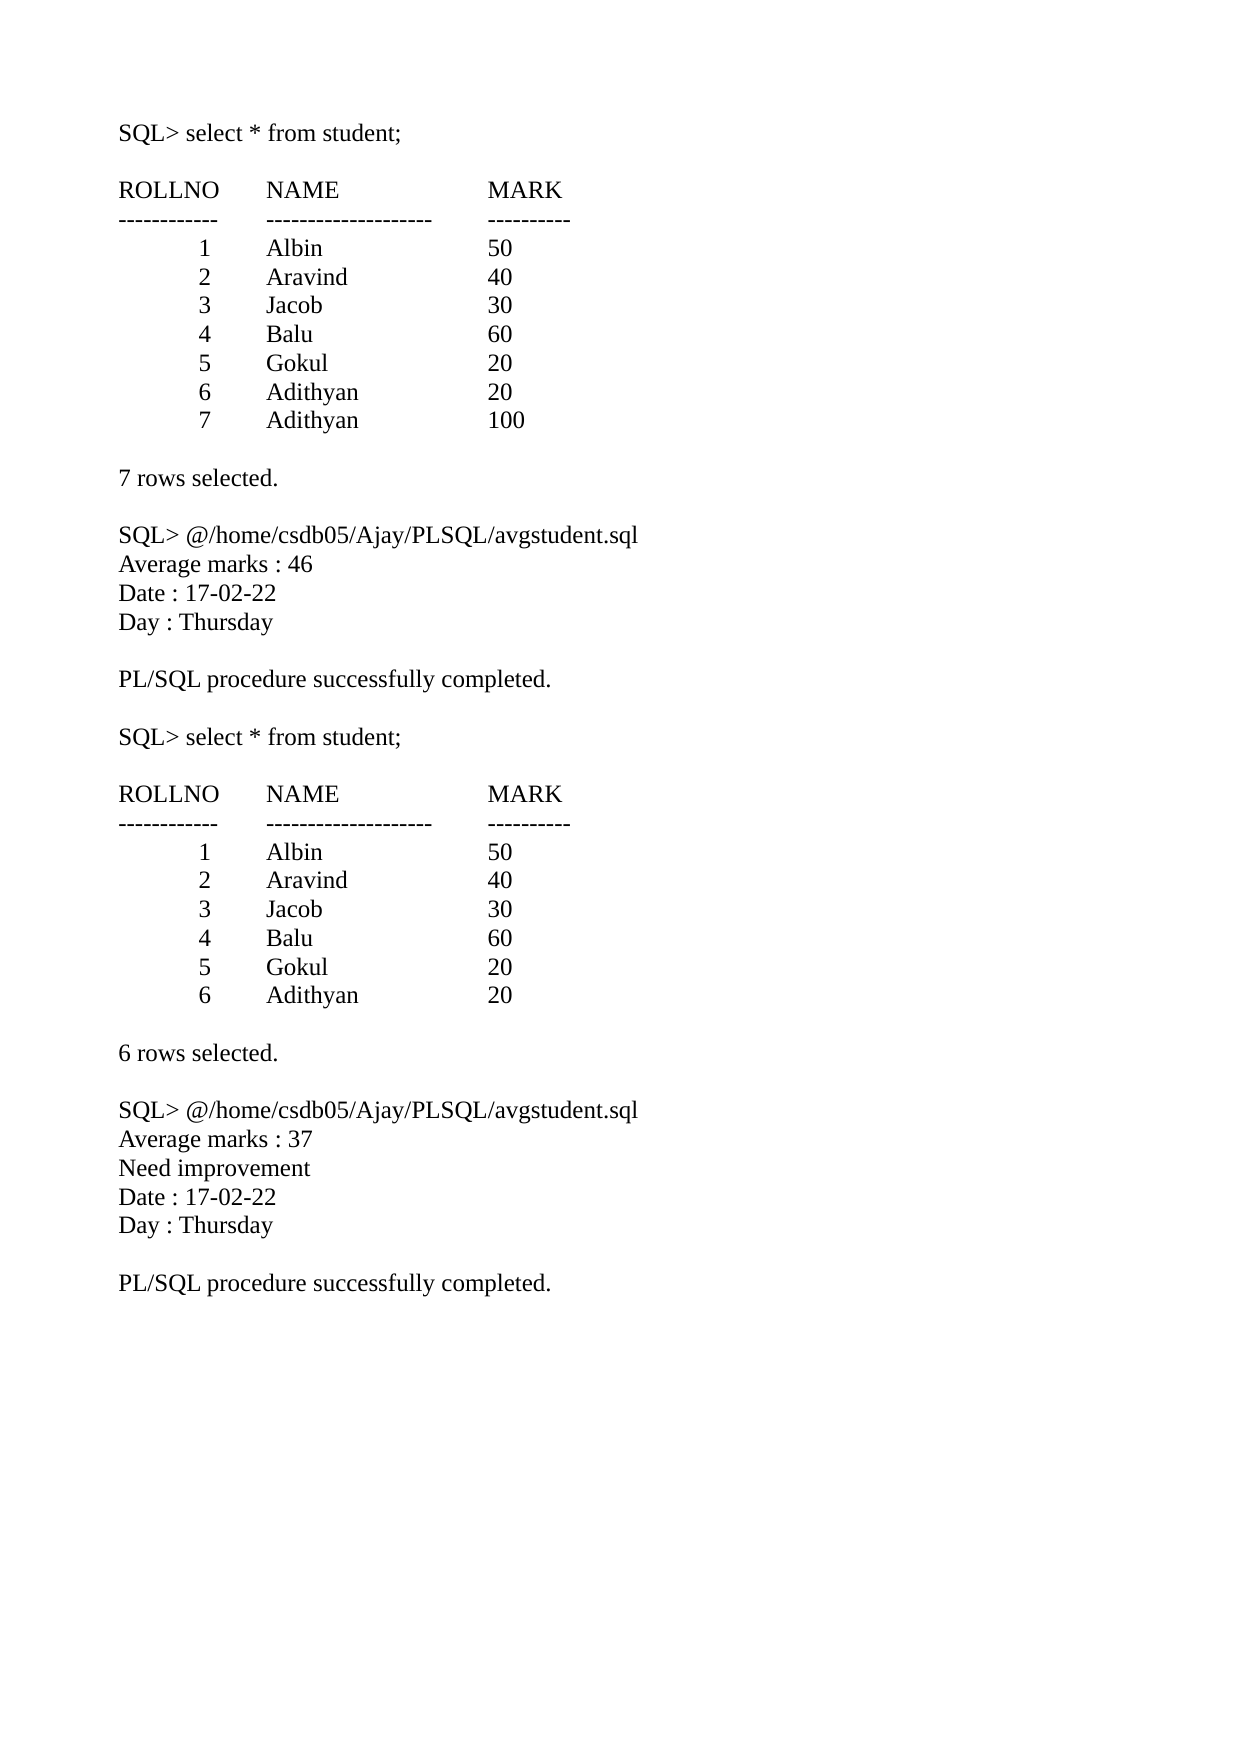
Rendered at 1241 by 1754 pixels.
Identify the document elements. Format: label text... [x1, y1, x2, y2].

text 6 Adithyan 20 [118, 377, 1122, 406]
text SQL> @/home/csdb05/Ajay/PLSQL/avgstudent.sql [118, 1096, 1122, 1124]
text ROLLNO NAME MARK [118, 176, 1122, 204]
text Day : Thursday [118, 607, 1122, 636]
text 6 rows selected. [118, 1038, 1122, 1067]
text SQL> select * from student; [118, 118, 1122, 147]
text Average marks : 37 [118, 1124, 1122, 1153]
text PL/SQL procedure successfully completed. [118, 1268, 1122, 1297]
text 4 Balu 60 [118, 319, 1122, 348]
text 6 Adithyan 20 [118, 981, 1122, 1009]
text 3 Jacob 30 [118, 291, 1122, 319]
text Average marks : 46 [118, 549, 1122, 578]
text ------------ -------------------- ---------- [118, 204, 1122, 233]
text 1 Albin 50 [118, 837, 1122, 866]
text ------------ -------------------- ---------- [118, 808, 1122, 837]
text 5 Gokul 20 [118, 348, 1122, 377]
text Date : 17-02-22 [118, 1182, 1122, 1211]
text 4 Balu 60 [118, 923, 1122, 952]
text 2 Aravind 40 [118, 262, 1122, 291]
text SQL> select * from student; [118, 722, 1122, 751]
text Day : Thursday [118, 1211, 1122, 1239]
text 5 Gokul 20 [118, 952, 1122, 981]
text SQL> @/home/csdb05/Ajay/PLSQL/avgstudent.sql [118, 521, 1122, 549]
text Need improvement [118, 1153, 1122, 1182]
text ROLLNO NAME MARK [118, 779, 1122, 808]
text 1 Albin 50 [118, 233, 1122, 262]
text PL/SQL procedure successfully completed. [118, 664, 1122, 693]
text 3 Jacob 30 [118, 894, 1122, 923]
text 2 Aravind 40 [118, 866, 1122, 894]
text 7 rows selected. [118, 463, 1122, 492]
text Date : 17-02-22 [118, 578, 1122, 607]
text 7 Adithyan 100 [118, 406, 1122, 434]
